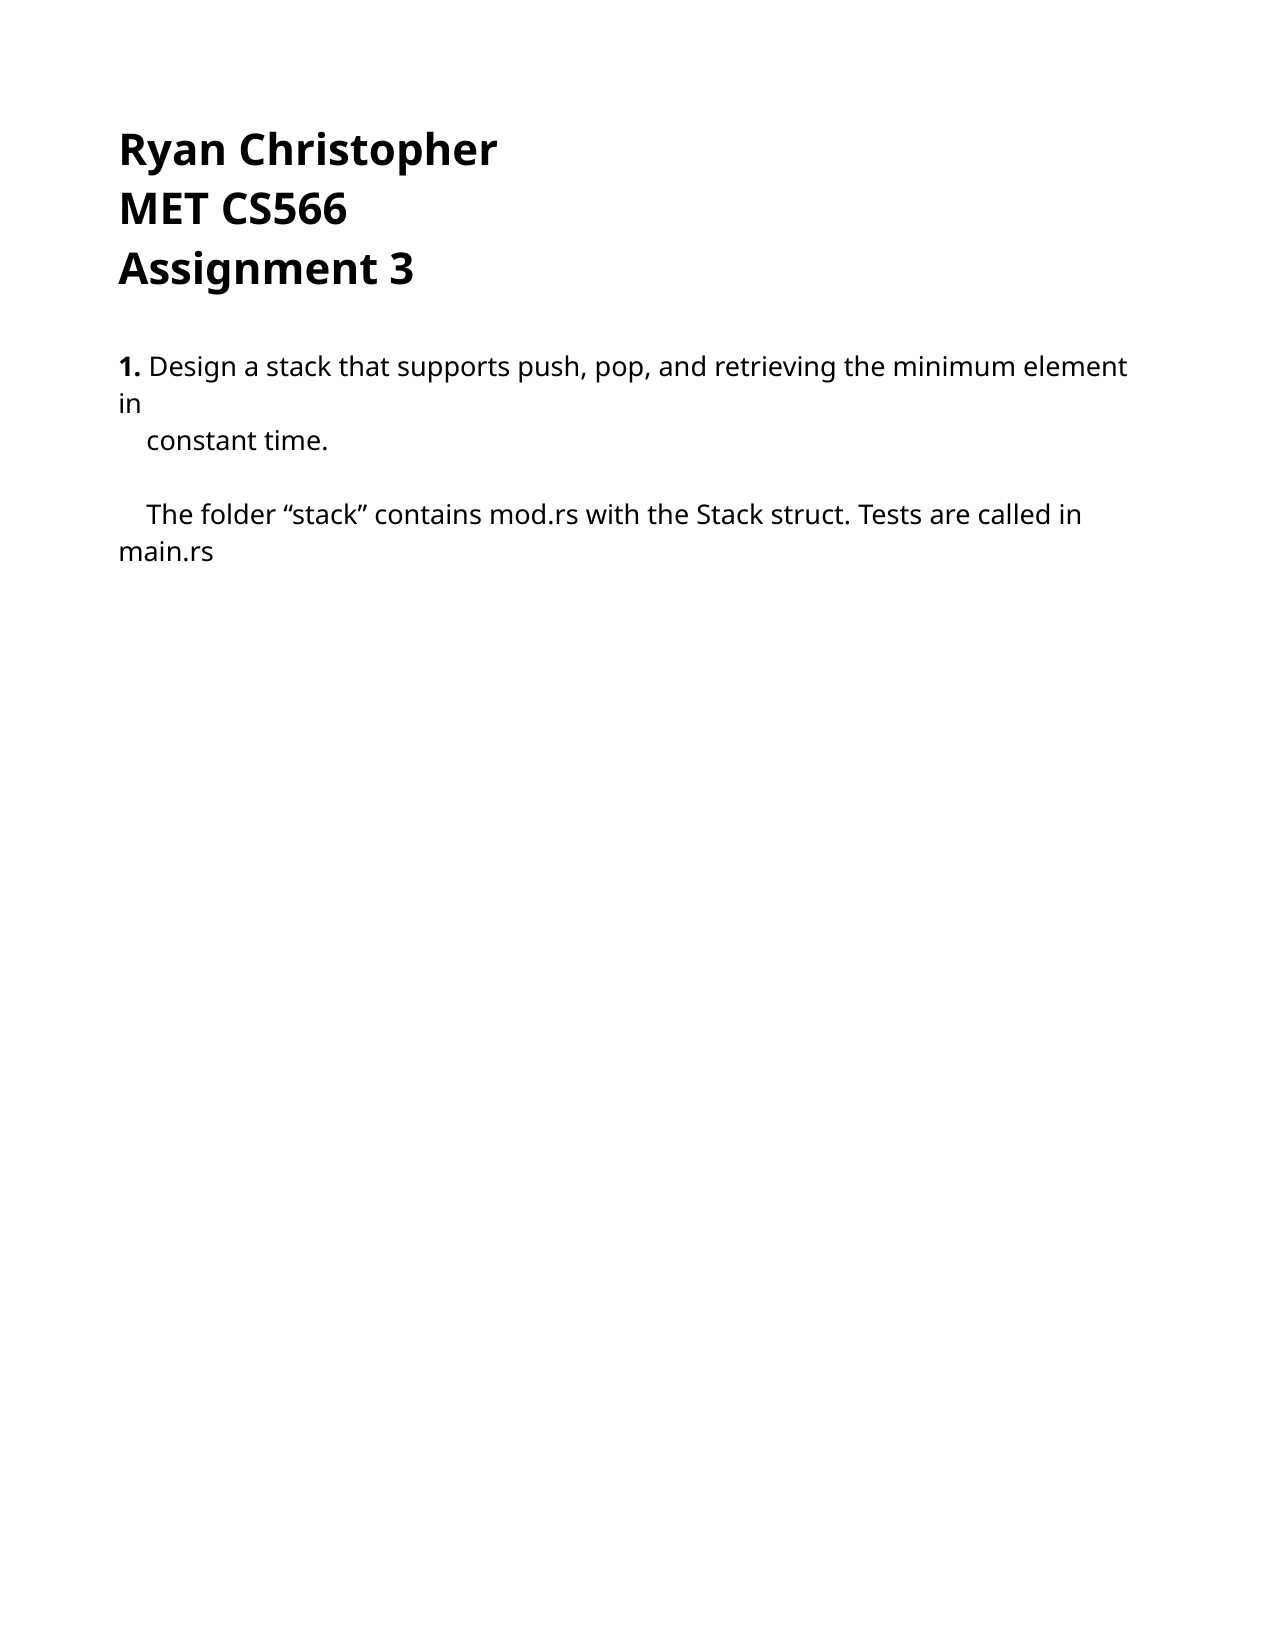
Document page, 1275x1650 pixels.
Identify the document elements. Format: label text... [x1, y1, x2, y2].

text The folder “stack” contains mod.rs with the Stack struct. Tests are called in main.rs [118, 495, 1157, 569]
text constant time. [118, 422, 1157, 458]
text MET CS566 [118, 178, 1157, 237]
text 1. Design a stack that supports push, pop, and retrieving the minimum element in [118, 348, 1157, 422]
text Assignment 3 [118, 237, 1157, 297]
text Ryan Christopher [118, 118, 1157, 178]
